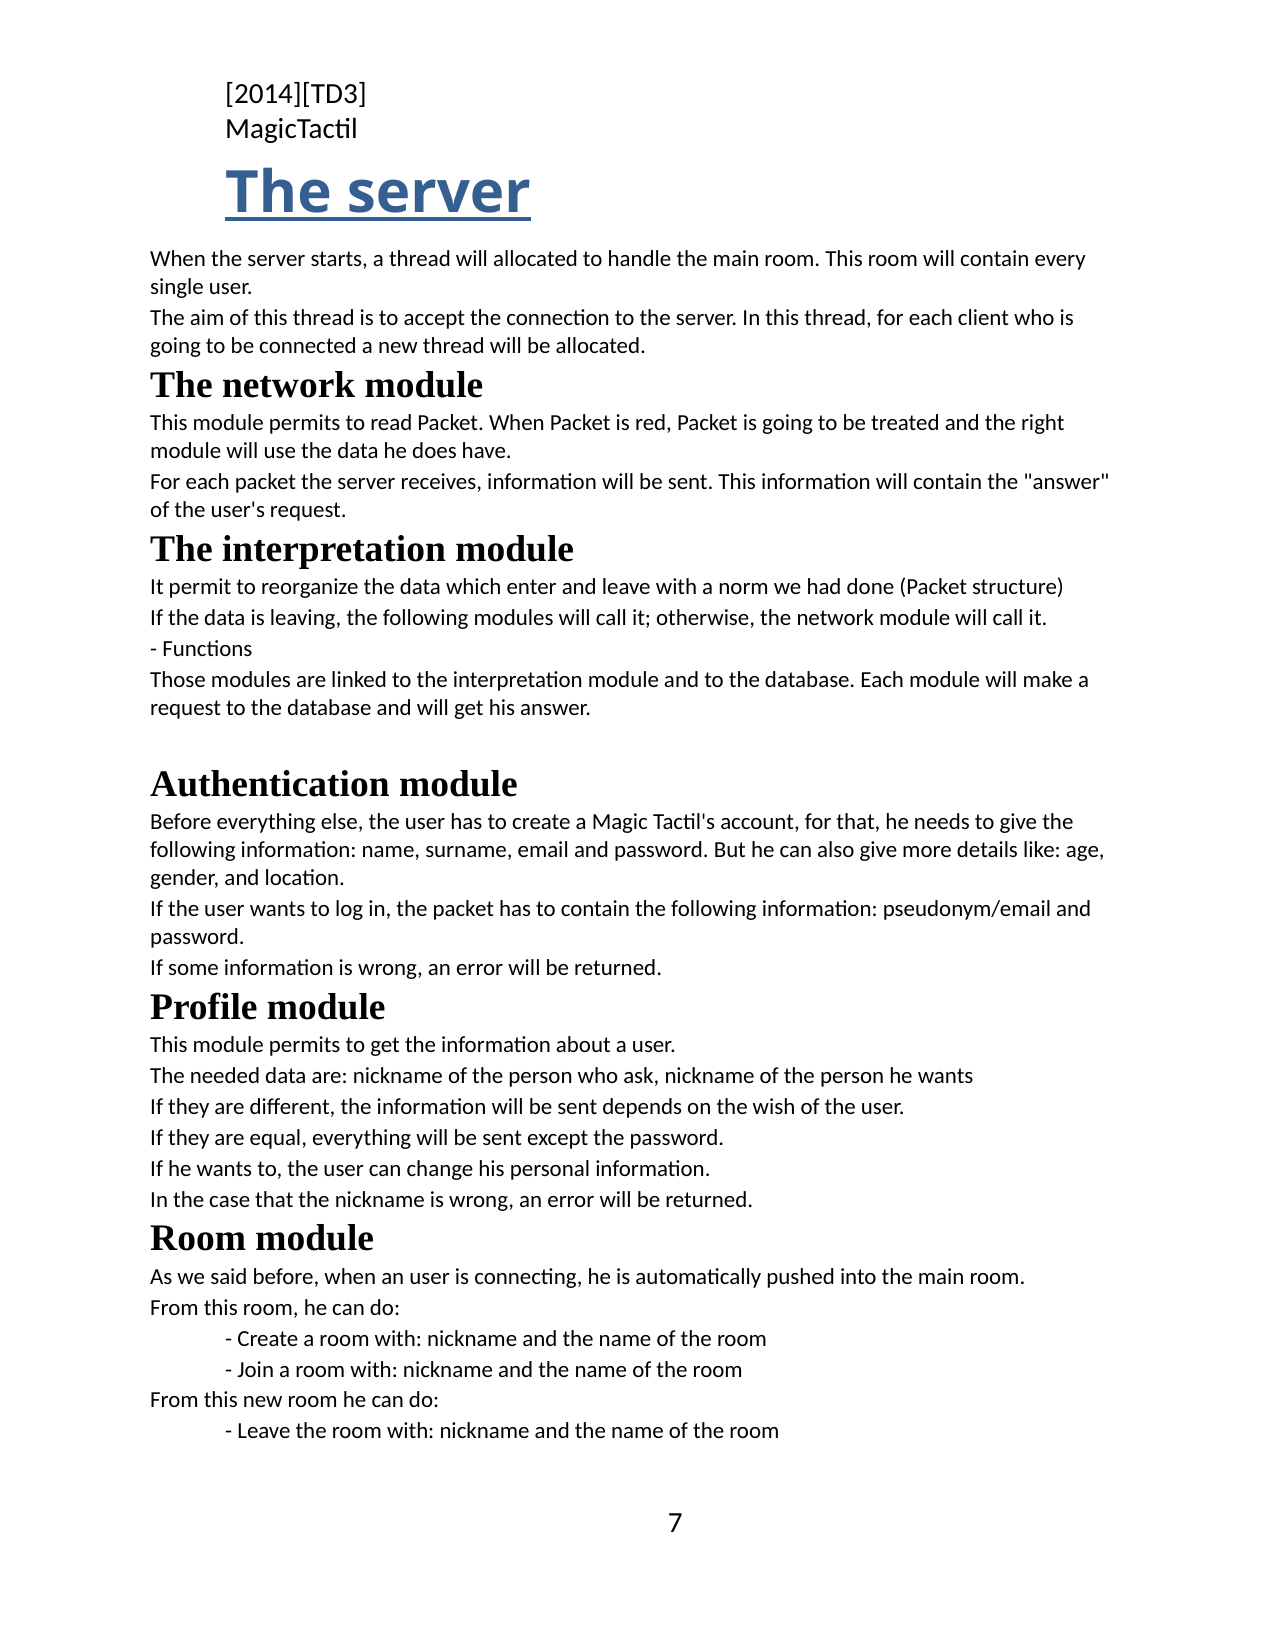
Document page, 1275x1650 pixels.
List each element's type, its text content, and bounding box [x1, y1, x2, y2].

text In the case that the nickname is wrong, an error will be returned. [150, 1185, 1125, 1213]
subtitle The network module [150, 362, 1125, 405]
text If some information is wrong, an error will be returned. [150, 953, 1125, 981]
text The needed data are: nickname of the person who ask, nickname of the person he wants [150, 1061, 1125, 1089]
text If they are equal, everything will be sent except the password. [150, 1123, 1125, 1151]
text If the user wants to log in, the packet has to contain the following information: pseudonym/email and password. [150, 894, 1125, 950]
text - Create a room with: nickname and the name of the room [150, 1324, 1125, 1352]
text Before everything else, the user has to create a Magic Tactil's account, for that, he needs to give the following information: name, surname, email and password. But he can also give more details like: age, gender, and location. [150, 807, 1125, 891]
text From this room, he can do: [150, 1293, 1125, 1321]
text It permit to reorganize the data which enter and leave with a norm we had done (Packet structure) [150, 572, 1125, 600]
text - Leave the room with: nickname and the name of the room [150, 1417, 1125, 1444]
text Those modules are linked to the interpretation module and to the database. Each module will make a request to the database and will get his answer. [150, 665, 1125, 721]
subtitle The interpretation module [150, 526, 1125, 569]
text - Functions [150, 634, 1125, 662]
text For each packet the server receives, information will be sent. This information will contain the "answer" of the user's request. [150, 467, 1125, 523]
text If they are different, the information will be sent depends on the wish of the user. [150, 1092, 1125, 1120]
text The aim of this thread is to accept the connection to the server. In this thread, for each client who is going to be connected a new thread will be allocated. [150, 303, 1125, 359]
subtitle Room module [150, 1216, 1125, 1259]
text - Join a room with: nickname and the name of the room [150, 1355, 1125, 1383]
text This module permits to read Packet. When Packet is red, Packet is going to be treated and the right module will use the data he does have. [150, 408, 1125, 464]
subtitle Profile module [150, 984, 1125, 1027]
subtitle Authentication module [150, 761, 1125, 804]
text As we said before, when an user is connecting, he is automatically pushed into the main room. [150, 1262, 1125, 1290]
subtitle The server [225, 150, 1125, 229]
text When the server starts, a thread will allocated to handle the main room. This room will contain every single user. [150, 244, 1125, 300]
text From this new room he can do: [150, 1386, 1125, 1414]
text If he wants to, the user can change his personal information. [150, 1154, 1125, 1182]
text This module permits to get the information about a user. [150, 1030, 1125, 1058]
text If the data is leaving, the following modules will call it; otherwise, the network module will call it. [150, 603, 1125, 631]
